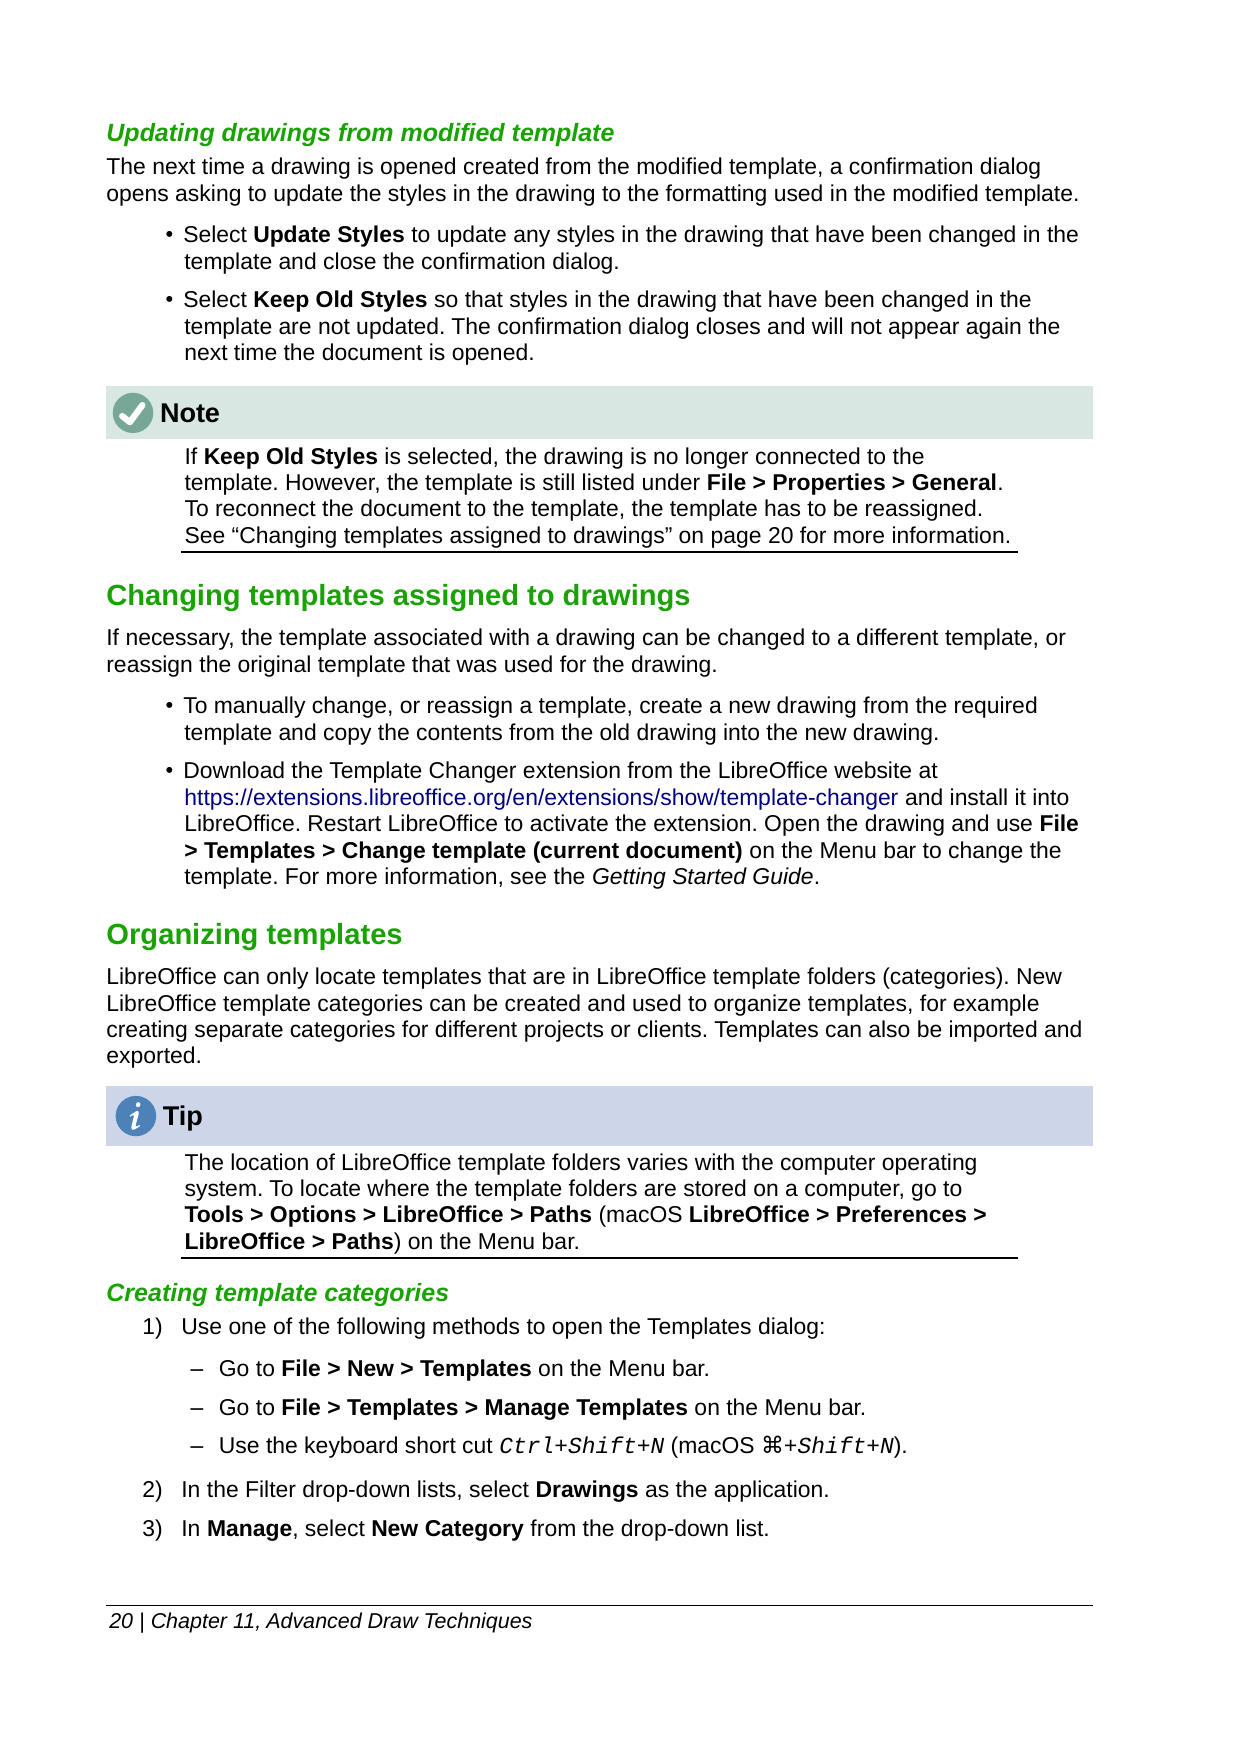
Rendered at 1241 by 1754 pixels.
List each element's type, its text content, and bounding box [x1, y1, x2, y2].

list Go to File > Templates > Manage Templates on the Menu bar. [187, 1391, 1093, 1420]
subtitle Updating drawings from modified template [106, 118, 1093, 147]
subtitle Organizing templates [106, 917, 1093, 951]
list Select Keep Old Styles so that styles in the drawing that have been changed in the template are not updated. The confirmation dialog closes and will not appear again the next time the document is opened. [162, 283, 1093, 368]
text LibreOffice can only locate templates that are in LibreOffice template folders (categories). New LibreOffice template categories can be created and used to organize templates, for example creating separate categories for different projects or clients. Templates can also be imported and exported. [106, 963, 1093, 1069]
subtitle Changing templates assigned to drawings [106, 578, 1093, 612]
subtitle Note [106, 386, 1093, 439]
list In the Filter drop-down lists, select Drawings as the application. [162, 1476, 1093, 1502]
list Download the Template Changer extension from the LibreOffice website at https://extensions.libreoffice.org/en/extensions/show/template-changer and install it into LibreOffice. Restart LibreOffice to activate the extension. Open the drawing and use File > Templates > Change template (current document) on the Menu bar to change the template. For more information, see the Getting Started Guide. [162, 754, 1093, 892]
text The location of LibreOffice template folders varies with the computer operating system. To locate where the template folders are stored on a computer, go to Tools > Options > LibreOffice > Paths (macOS LibreOffice > Preferences > LibreOffice > Paths) on the Menu bar. [181, 1146, 1018, 1257]
list Select Update Styles to update any styles in the drawing that have been changed in the template and close the confirmation dialog. [162, 218, 1093, 274]
text If Keep Old Styles is selected, the drawing is no longer connected to the template. However, the template is still listed under File > Properties > General. To reconnect the document to the template, the template has to be reassigned. See “Changing templates assigned to drawings” on page 20 for more information. [181, 439, 1018, 551]
text If necessary, the template associated with a drawing can be changed to a different template, or reassign the original template that was used for the drawing. [106, 624, 1093, 677]
text The next time a drawing is opened created from the modified template, a confirmation dialog opens asking to update the styles in the drawing to the formatting used in the modified template. [106, 153, 1093, 206]
list Use one of the following methods to open the Templates dialog: [162, 1313, 1093, 1339]
list Use the keyboard short cut Ctrl+Shift+N (macOS ⌘+Shift+N). [187, 1429, 1093, 1464]
list In Manage, select New Category from the drop-down list. [162, 1515, 1093, 1541]
subtitle Tip [106, 1086, 1093, 1146]
list Go to File > New > Templates on the Menu bar. [187, 1352, 1093, 1381]
subtitle Creating template categories [106, 1278, 1093, 1307]
list To manually change, or reassign a template, create a new drawing from the required template and copy the contents from the old drawing into the new drawing. [162, 689, 1093, 745]
